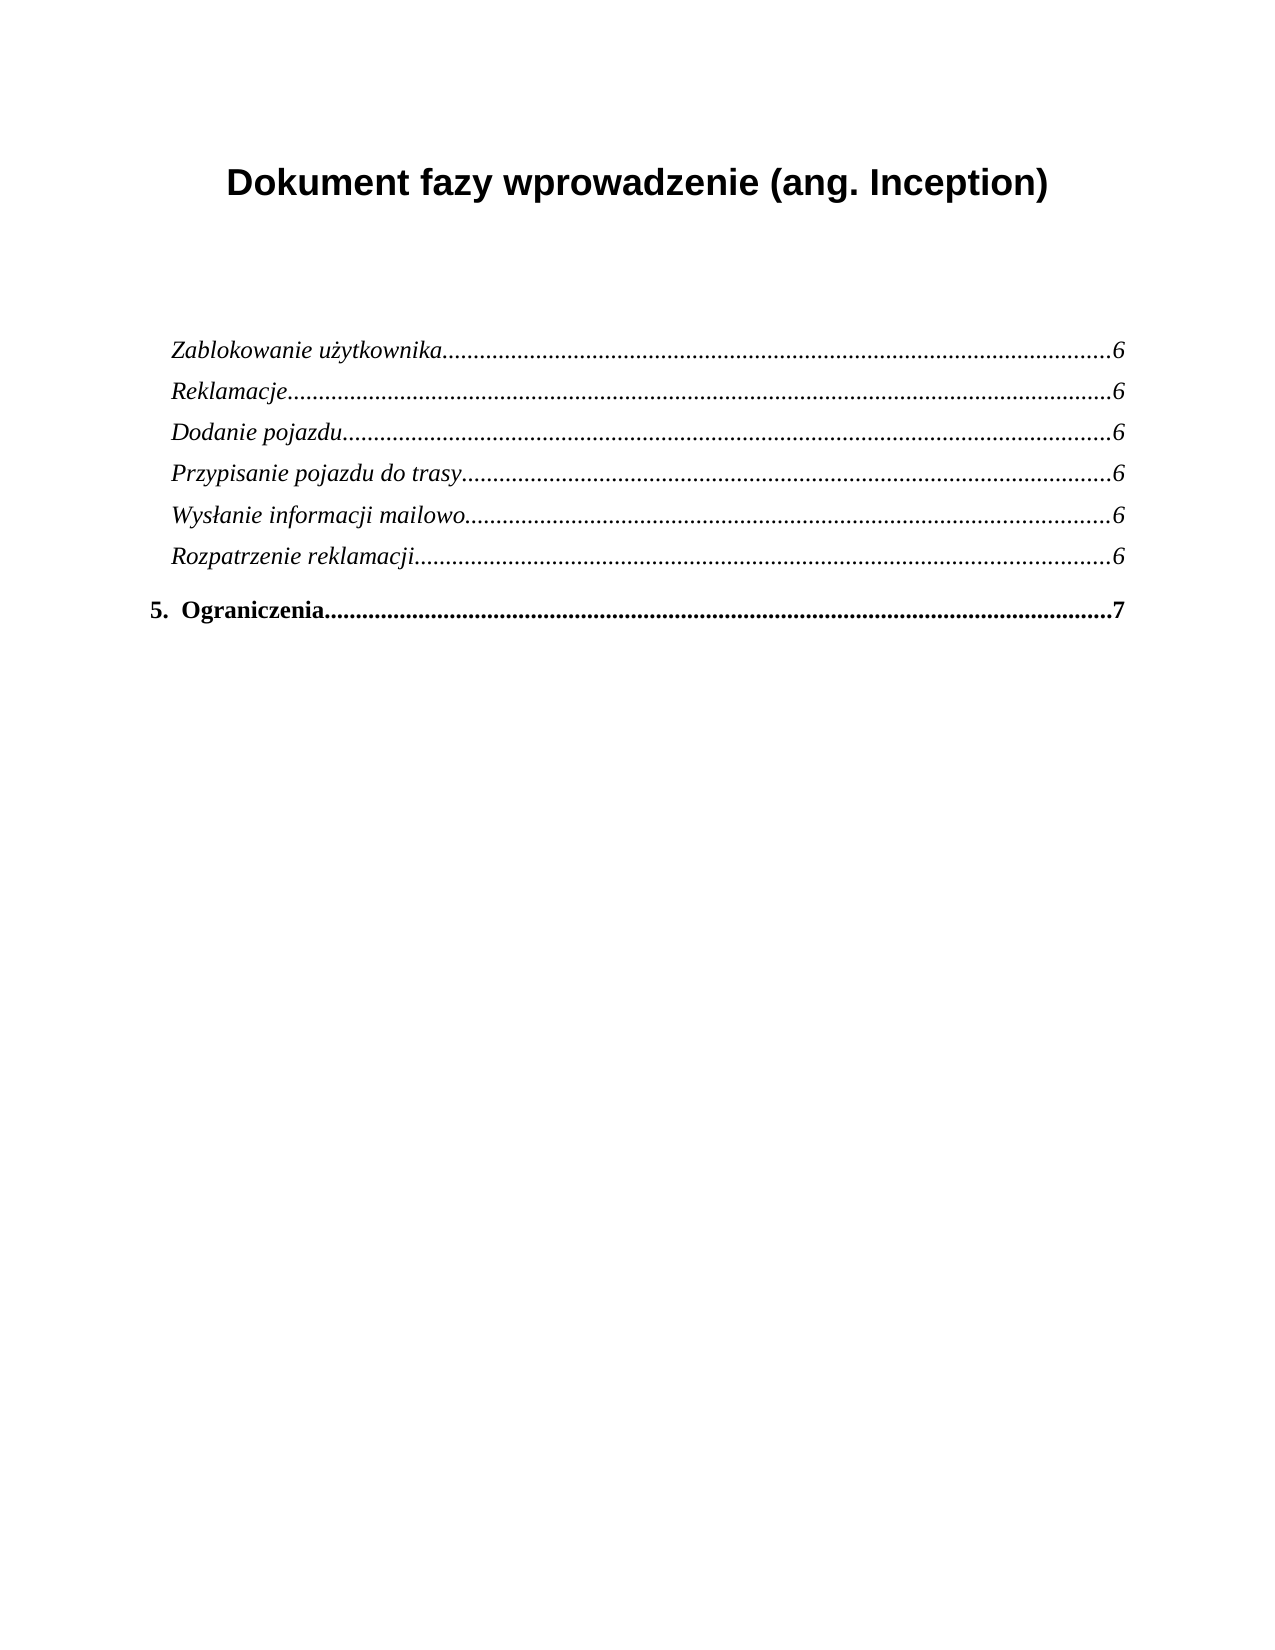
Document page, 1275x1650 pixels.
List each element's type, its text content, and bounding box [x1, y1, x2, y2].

text Reklamacje 6 [171, 376, 1125, 405]
text Przypisanie pojazdu do trasy 6 [171, 458, 1125, 487]
text Rozpatrzenie reklamacji 6 [171, 541, 1125, 570]
text Dodanie pojazdu 6 [171, 417, 1125, 446]
text Wysłanie informacji mailowo 6 [171, 500, 1125, 528]
text Zablokowanie użytkownika 6 [171, 335, 1125, 363]
text 5. Ograniczenia 7 [150, 595, 1125, 623]
